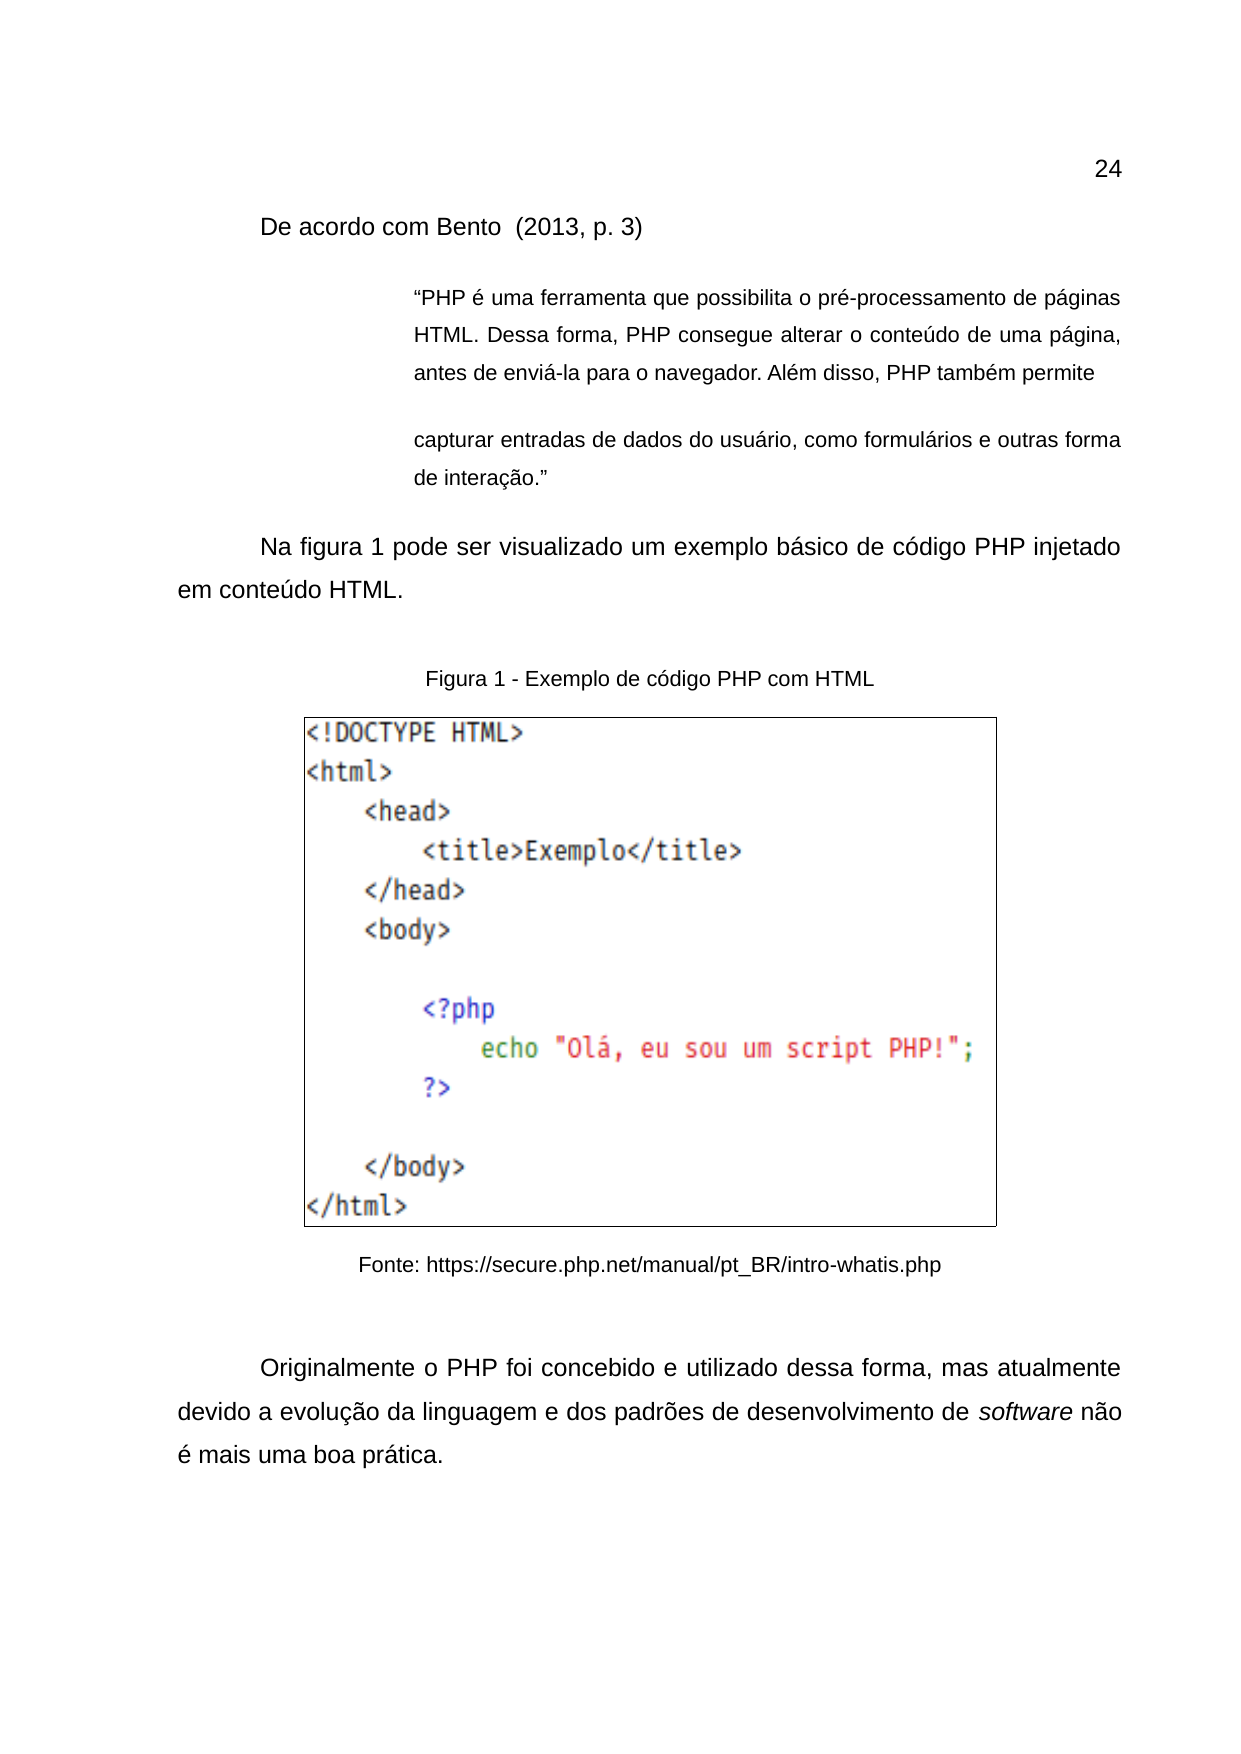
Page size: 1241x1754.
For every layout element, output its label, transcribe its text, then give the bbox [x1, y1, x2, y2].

text Originalmente o PHP foi concebido e utilizado dessa forma, mas atualmente devido a evolução da linguagem e dos padrões de desenvolvimento de software não é mais uma boa prática. [177, 633, 1122, 1468]
text “PHP é uma ferramenta que possibilita o pré-processamento de páginas HTML. Dessa forma, PHP consegue alterar o conteúdo de uma página, antes de enviá-la para o navegador. Além disso, PHP também permite [413, 284, 1122, 385]
text De acordo com Bento (2013, p. 3) [177, 212, 1122, 241]
picture [305, 718, 996, 1226]
text capturar entradas de dados do usuário, como formulários e outras forma de interação.” [413, 427, 1122, 490]
text Na figura 1 pode ser visualizado um exemplo básico de código PHP injetado em conteúdo HTML. [177, 532, 1122, 604]
text Figura 1 - Exemplo de código PHP com HTML [223, 666, 1077, 691]
text Fonte: https://secure.php.net/manual/pt_BR/intro-whatis.php [223, 1251, 1077, 1277]
